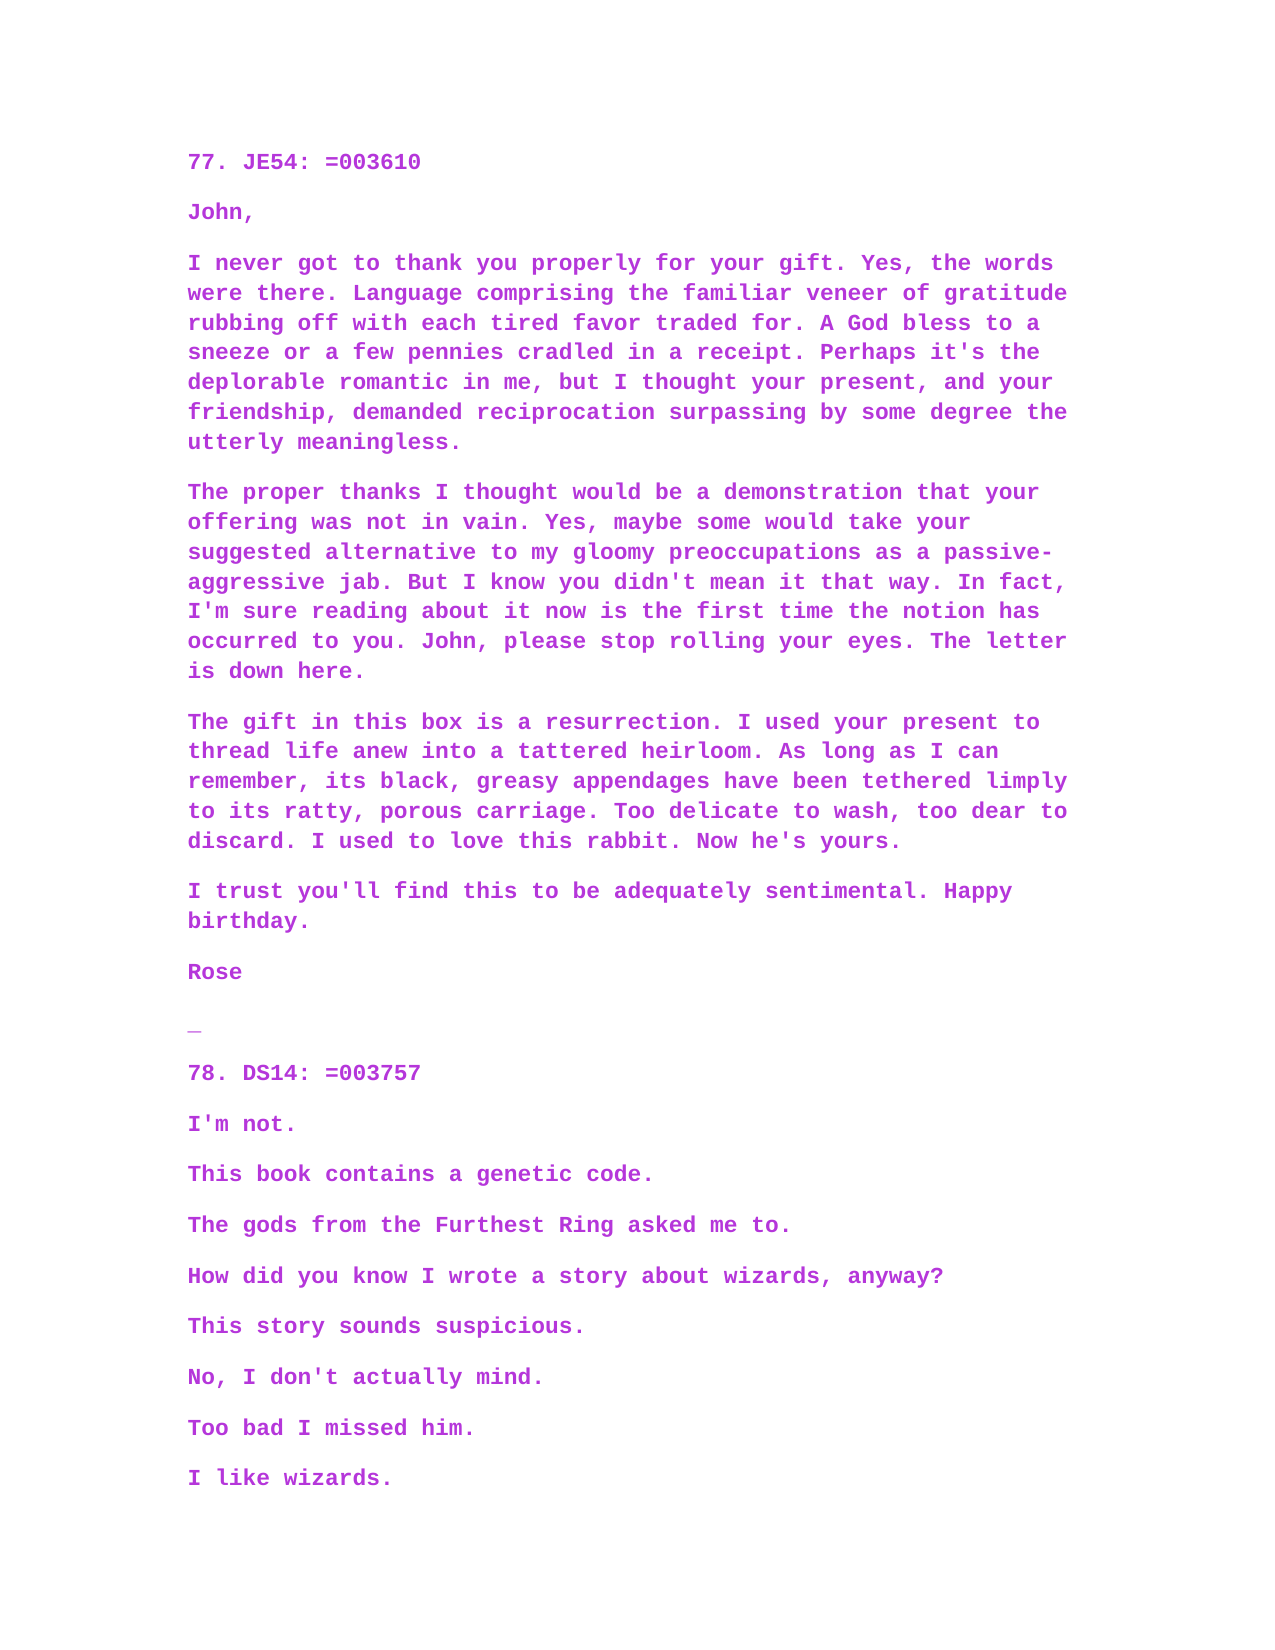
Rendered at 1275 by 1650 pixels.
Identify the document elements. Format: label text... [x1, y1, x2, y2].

text I'm not. [187, 1112, 1087, 1138]
text _ [187, 1011, 1087, 1037]
text How did you know I wrote a story about wizards, anyway? [187, 1264, 1087, 1290]
text 77. JE54: =003610 [187, 150, 1087, 176]
text The gift in this box is a resurrection. I used your present to thread life anew into a tattered heirloom. As long as I can remember, its black, greasy appendages have been tethered limply to its ratty, porous carriage. Too delicate to wash, too dear to discard. I used to love this rabbit. Now he's yours. [187, 710, 1087, 855]
text 78. DS14: =003757 [187, 1061, 1087, 1087]
text This story sounds suspicious. [187, 1314, 1087, 1341]
text Rose [187, 960, 1087, 986]
text I like wizards. [187, 1466, 1087, 1492]
text Too bad I missed him. [187, 1416, 1087, 1442]
text No, I don't actually mind. [187, 1365, 1087, 1391]
text I trust you'll find this to be adequately sentimental. Happy birthday. [187, 880, 1087, 936]
text John, [187, 201, 1087, 227]
text I never got to thank you properly for your gift. Yes, the words were there. Language comprising the familiar veneer of gratitude rubbing off with each tired favor traded for. A God bless to a sneeze or a few pennies cradled in a receipt. Perhaps it's the deplorable romantic in me, but I thought your present, and your friendship, demanded reciprocation surpassing by some degree the utterly meaningless. [187, 251, 1087, 456]
text This book contains a genetic code. [187, 1163, 1087, 1189]
text The gods from the Furthest Ring asked me to. [187, 1213, 1087, 1239]
text The proper thanks I thought would be a demonstration that your offering was not in vain. Yes, maybe some would take your suggested alternative to my gloomy preoccupations as a passive-aggressive jab. But I know you didn't mean it that way. In fact, I'm sure reading about it now is the first time the notion has occurred to you. John, please stop rolling your eyes. The letter is down here. [187, 481, 1087, 685]
